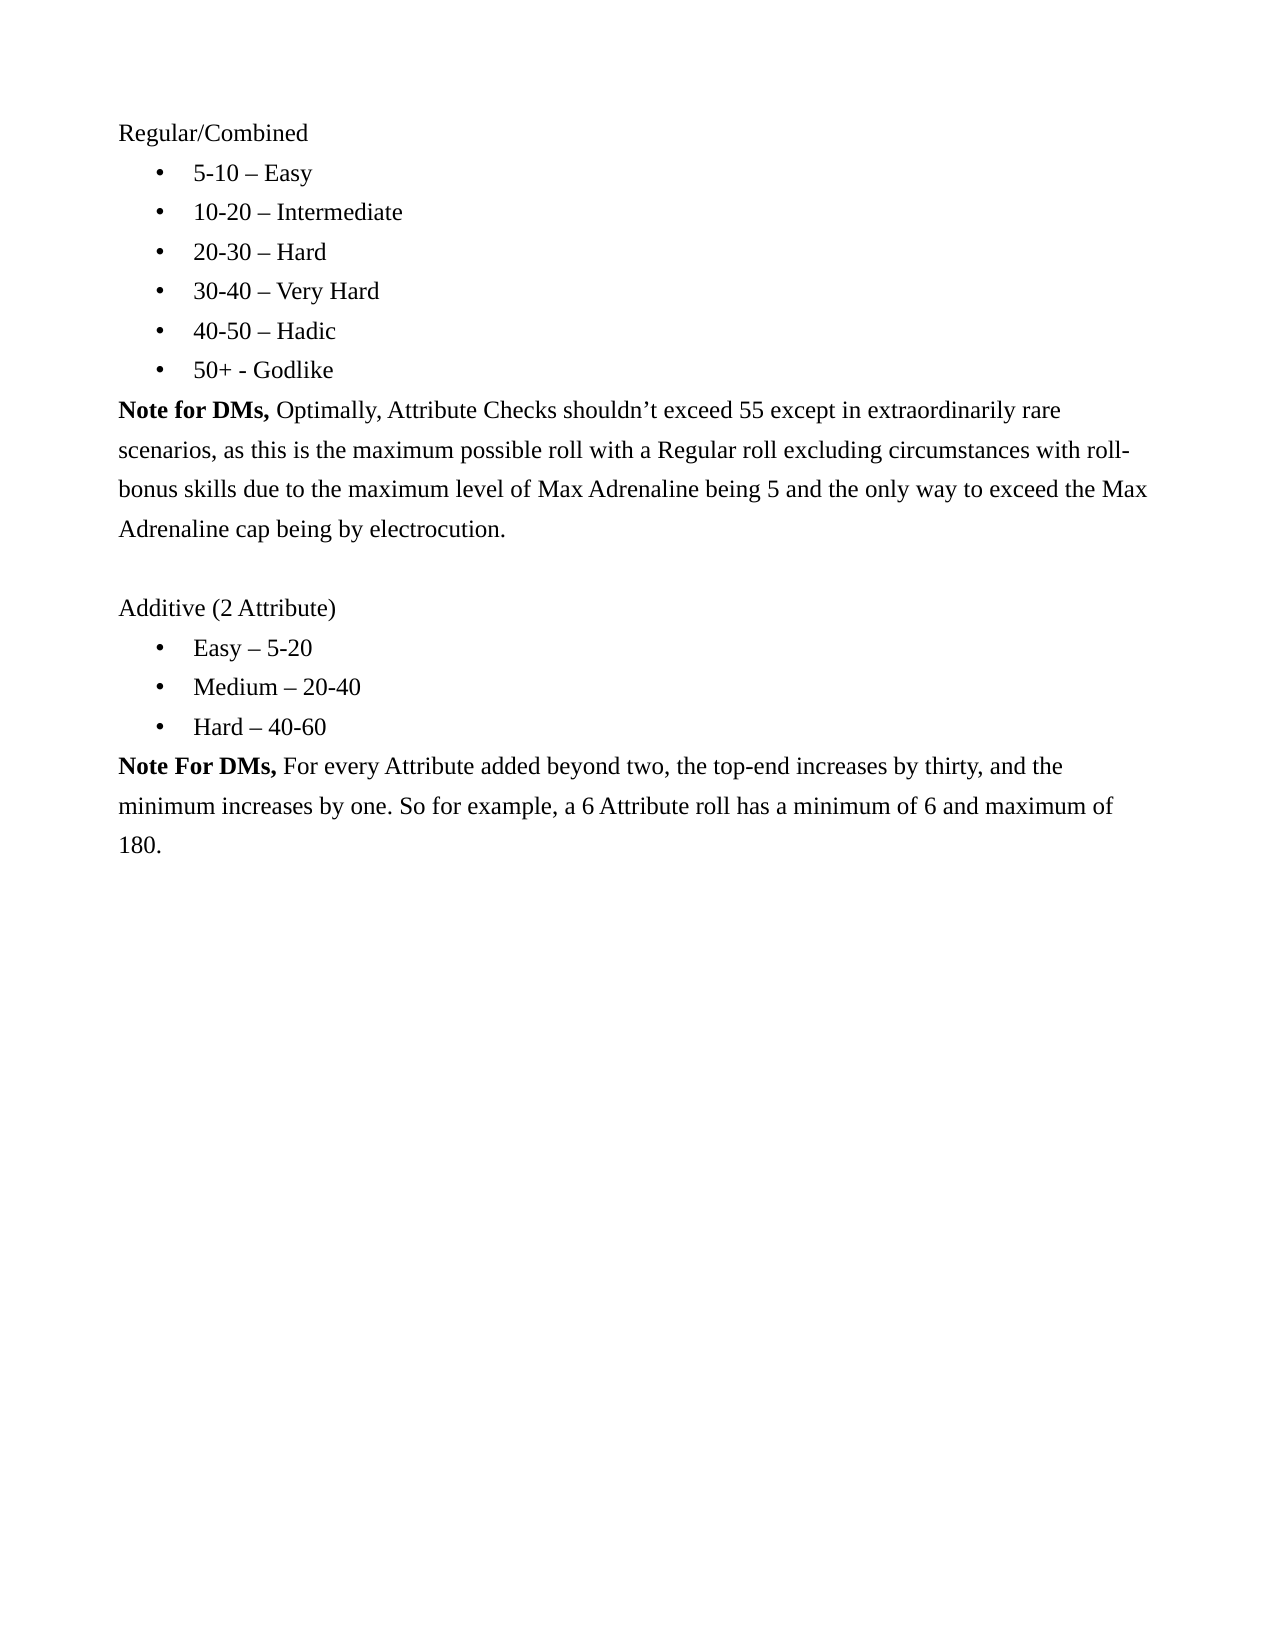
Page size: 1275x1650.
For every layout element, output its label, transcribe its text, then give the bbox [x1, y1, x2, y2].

list 50+ - Godlike [156, 356, 1157, 384]
text Note For DMs, For every Attribute added beyond two, the top-end increases by thirty, and the minimum increases by one. So for example, a 6 Attribute roll has a minimum of 6 and maximum of 180. [118, 751, 1157, 859]
list 10-20 – Intermediate [156, 197, 1157, 226]
list 20-30 – Hard [156, 237, 1157, 266]
list 5-10 – Easy [156, 158, 1157, 186]
list Easy – 5-20 [156, 633, 1157, 661]
list Hard – 40-60 [156, 712, 1157, 741]
text Additive (2 Attribute) [118, 593, 1157, 622]
list Medium – 20-40 [156, 672, 1157, 701]
list 30-40 – Very Hard [156, 276, 1157, 305]
text Regular/Combined [118, 118, 1157, 147]
list 40-50 – Hadic [156, 316, 1157, 345]
text Note for DMs, ­Optimally, Attribute Checks shouldn’t exceed 55 except in extraordinarily rare scenarios, as this is the maximum possible roll with a Regular roll excluding circumstances with roll-bonus skills due to the maximum level of Max Adrenaline being 5 and the only way to exceed the Max Adrenaline cap being by electrocution. [118, 395, 1157, 543]
